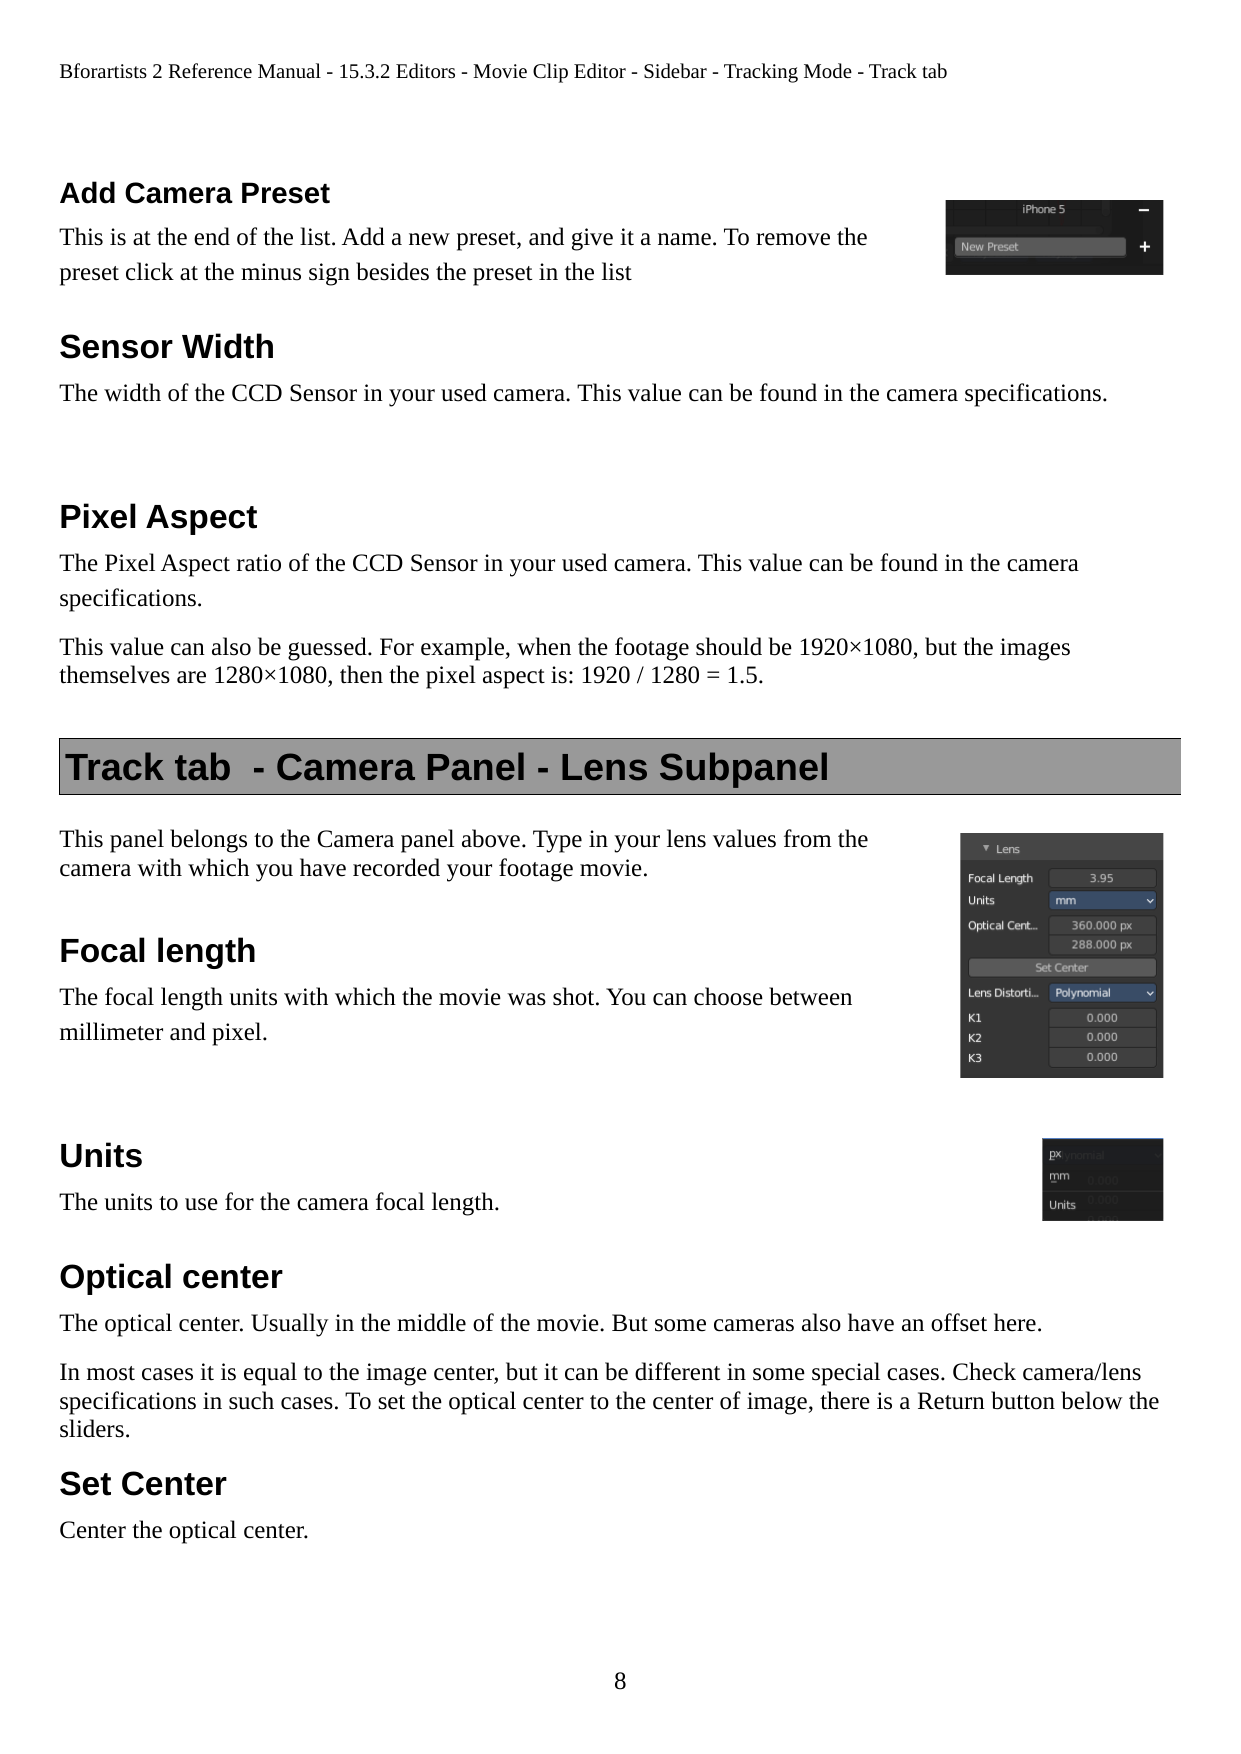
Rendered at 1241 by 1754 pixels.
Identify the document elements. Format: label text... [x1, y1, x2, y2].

subtitle [1164, 931, 1181, 970]
text The units to use for the camera focal length. [59, 1187, 1042, 1216]
text The Pixel Aspect ratio of the CCD Sensor in your used camera. This value can be found in the camera specifications. [59, 548, 1181, 611]
subtitle Units [59, 1136, 1181, 1174]
text The focal length units with which the movie was shot. You can choose between millimeter and pixel. [59, 982, 960, 1046]
subtitle Sensor Width [59, 327, 1181, 366]
text This is at the end of the list. Add a new preset, and give it a name. To remove the preset click at the minus sign besides the preset in the list [59, 222, 1181, 286]
subtitle Pixel Aspect [59, 497, 1181, 536]
subtitle Set Center [59, 1464, 1181, 1503]
picture [1042, 1138, 1164, 1221]
subtitle Focal length [59, 931, 960, 970]
text This panel belongs to the Camera panel above. Type in your lens values from the camera with which you have recorded your footage movie. [59, 824, 1181, 882]
subtitle Add Camera Preset [59, 176, 1181, 210]
text Center the optical center. [59, 1515, 1181, 1544]
subtitle Optical center [59, 1257, 1181, 1296]
picture [945, 200, 1164, 275]
text The optical center. Usually in the middle of the movie. But some cameras also have an offset here. [59, 1308, 1181, 1337]
picture [960, 833, 1164, 1078]
list In most cases it is equal to the image center, but it can be different in some special cases. Check camera/lens specifications in such cases. To set the optical center to the center of image, there is a Return button below the sliders. [59, 1357, 1181, 1443]
list This value can also be guessed. For example, when the footage should be 1920×1080, but the images themselves are 1280×1080, then the pixel aspect is: 1920 / 1280 = 1.5. [59, 632, 1181, 689]
table_header Track tab - Camera Panel - Lens Subpanel [60, 739, 1181, 794]
text The width of the CCD Sensor in your used camera. This value can be found in the camera specifications. [59, 378, 1181, 407]
